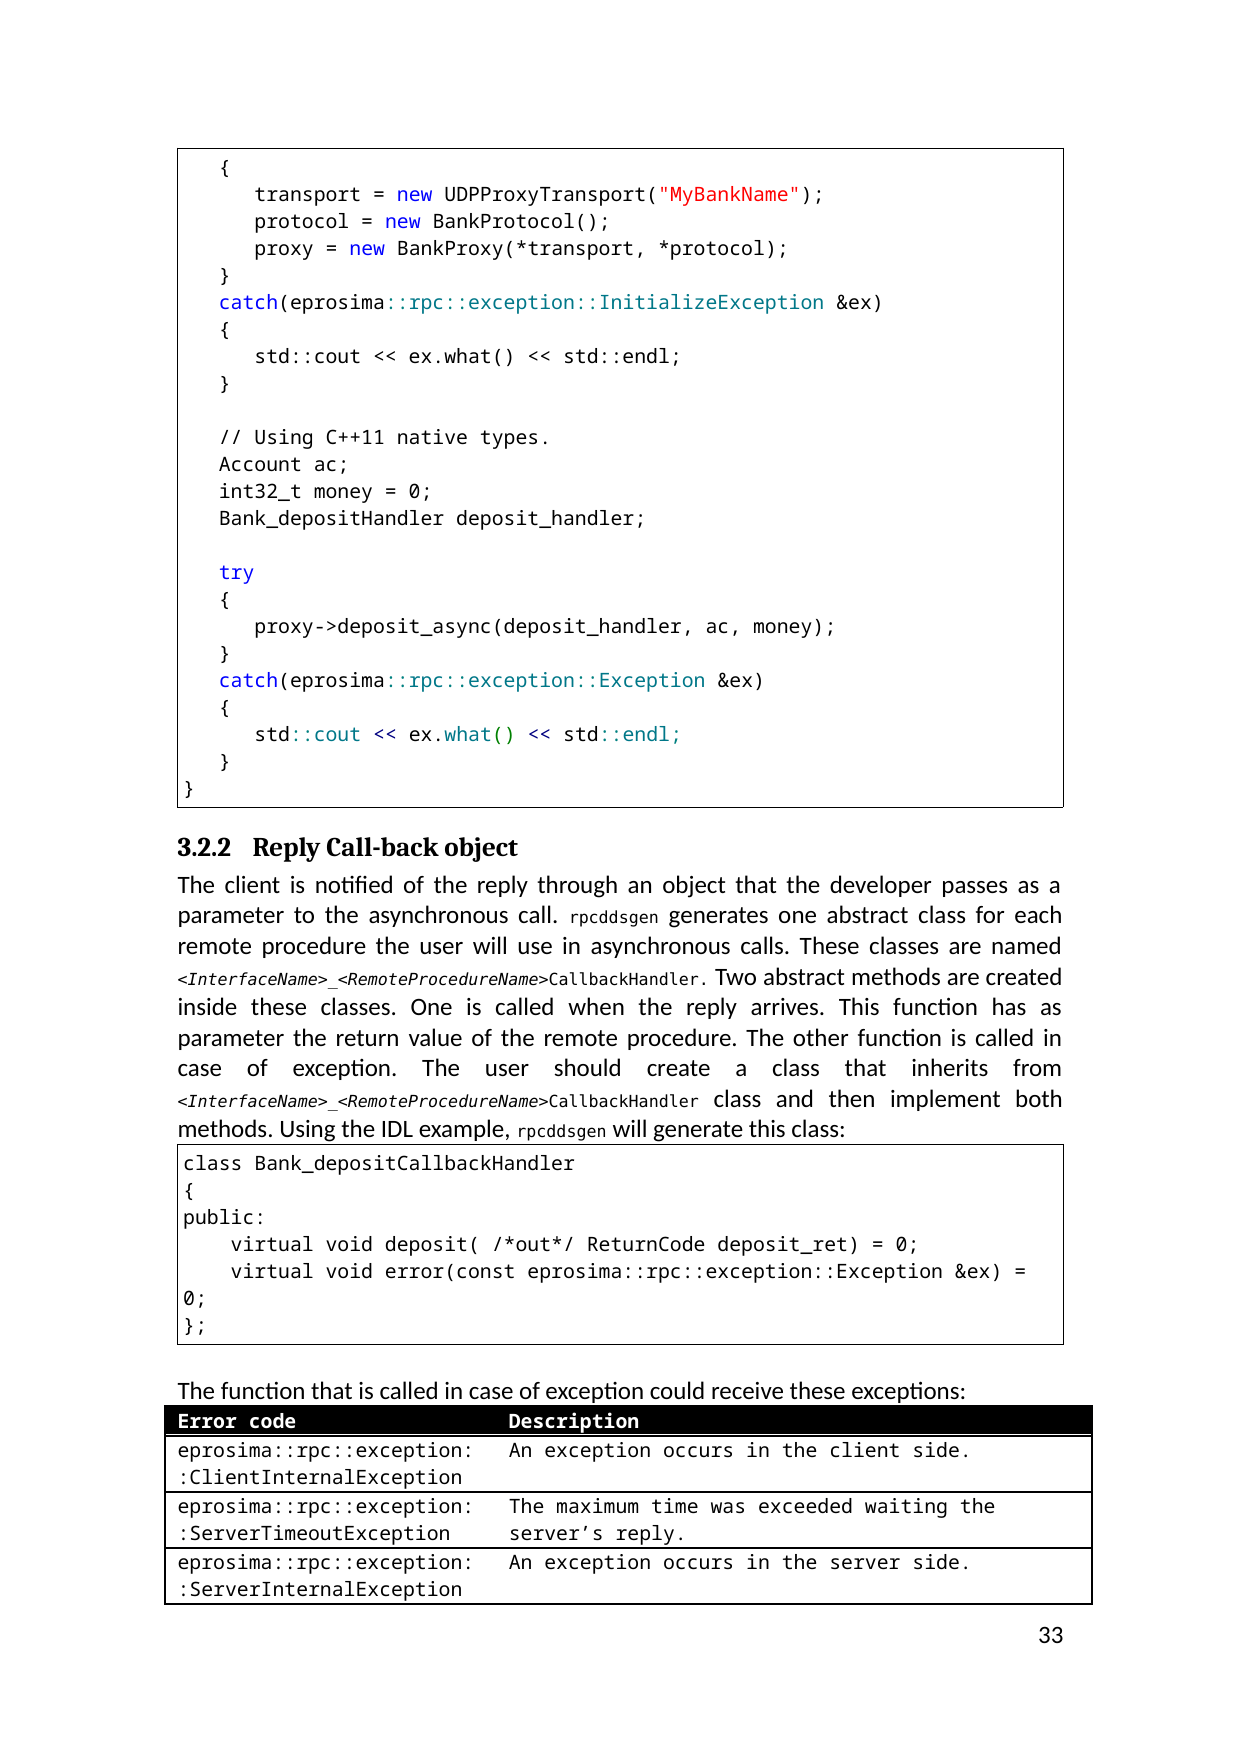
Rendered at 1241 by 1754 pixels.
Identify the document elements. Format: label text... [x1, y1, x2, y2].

table_cell eprosima::rpc::exception::ServerInternalException [166, 1549, 496, 1603]
table_cell eprosima::rpc::exception::ClientInternalException [166, 1437, 496, 1491]
table_cell An exception occurs in the client side. [496, 1437, 1091, 1491]
text The client is notified of the reply through an object that the developer passes as a parameter to the asynchronous call. rpcddsgen generates one abstract class for each remote procedure the user will use in asynchronous calls. These classes are named <InterfaceName>_<RemoteProcedureName>CallbackHandler. Two abstract methods are created inside these classes. One is called when the reply arrives. This function has as parameter the return value of the remote procedure. The other function is called in case of exception. The user should create a class that inherits from <InterfaceName>_<RemoteProcedureName>CallbackHandler class and then implement both methods. Using the IDL example, rpcddsgen will generate this class: [177, 869, 1063, 1144]
subtitle Reply Call-back object [177, 832, 1063, 863]
table_header Error code [166, 1408, 496, 1434]
table_header { transport = new UDPProxyTransport("MyBankName"); protocol = new BankProtocol(); proxy = new BankProxy(*transport, *protocol); } catch(eprosima::rpc::exception::InitializeException &ex) { std::cout << ex.what() << std::endl; } // Using C++11 native types. Account ac; int32_t money = 0; Bank_depositHandler deposit_handler; try { proxy->deposit_async(deposit_handler, ac, money); } catch(eprosima::rpc::exception::Exception &ex) { std::cout << ex.what() << std::endl; } } [178, 149, 1063, 807]
table_header class Bank_depositCallbackHandler { public: virtual void deposit( /*out*/ ReturnCode deposit_ret) = 0; virtual void error(const eprosima::rpc::exception::Exception &ex) = 0; }; [178, 1145, 1063, 1344]
text The function that is called in case of exception could receive these exceptions: [177, 1375, 1063, 1405]
table_cell An exception occurs in the server side. [496, 1549, 1091, 1603]
table_cell The maximum time was exceeded waiting the server’s reply. [496, 1493, 1091, 1547]
table_cell eprosima::rpc::exception::ServerTimeoutException [166, 1493, 496, 1547]
table_header Description [496, 1408, 1091, 1434]
